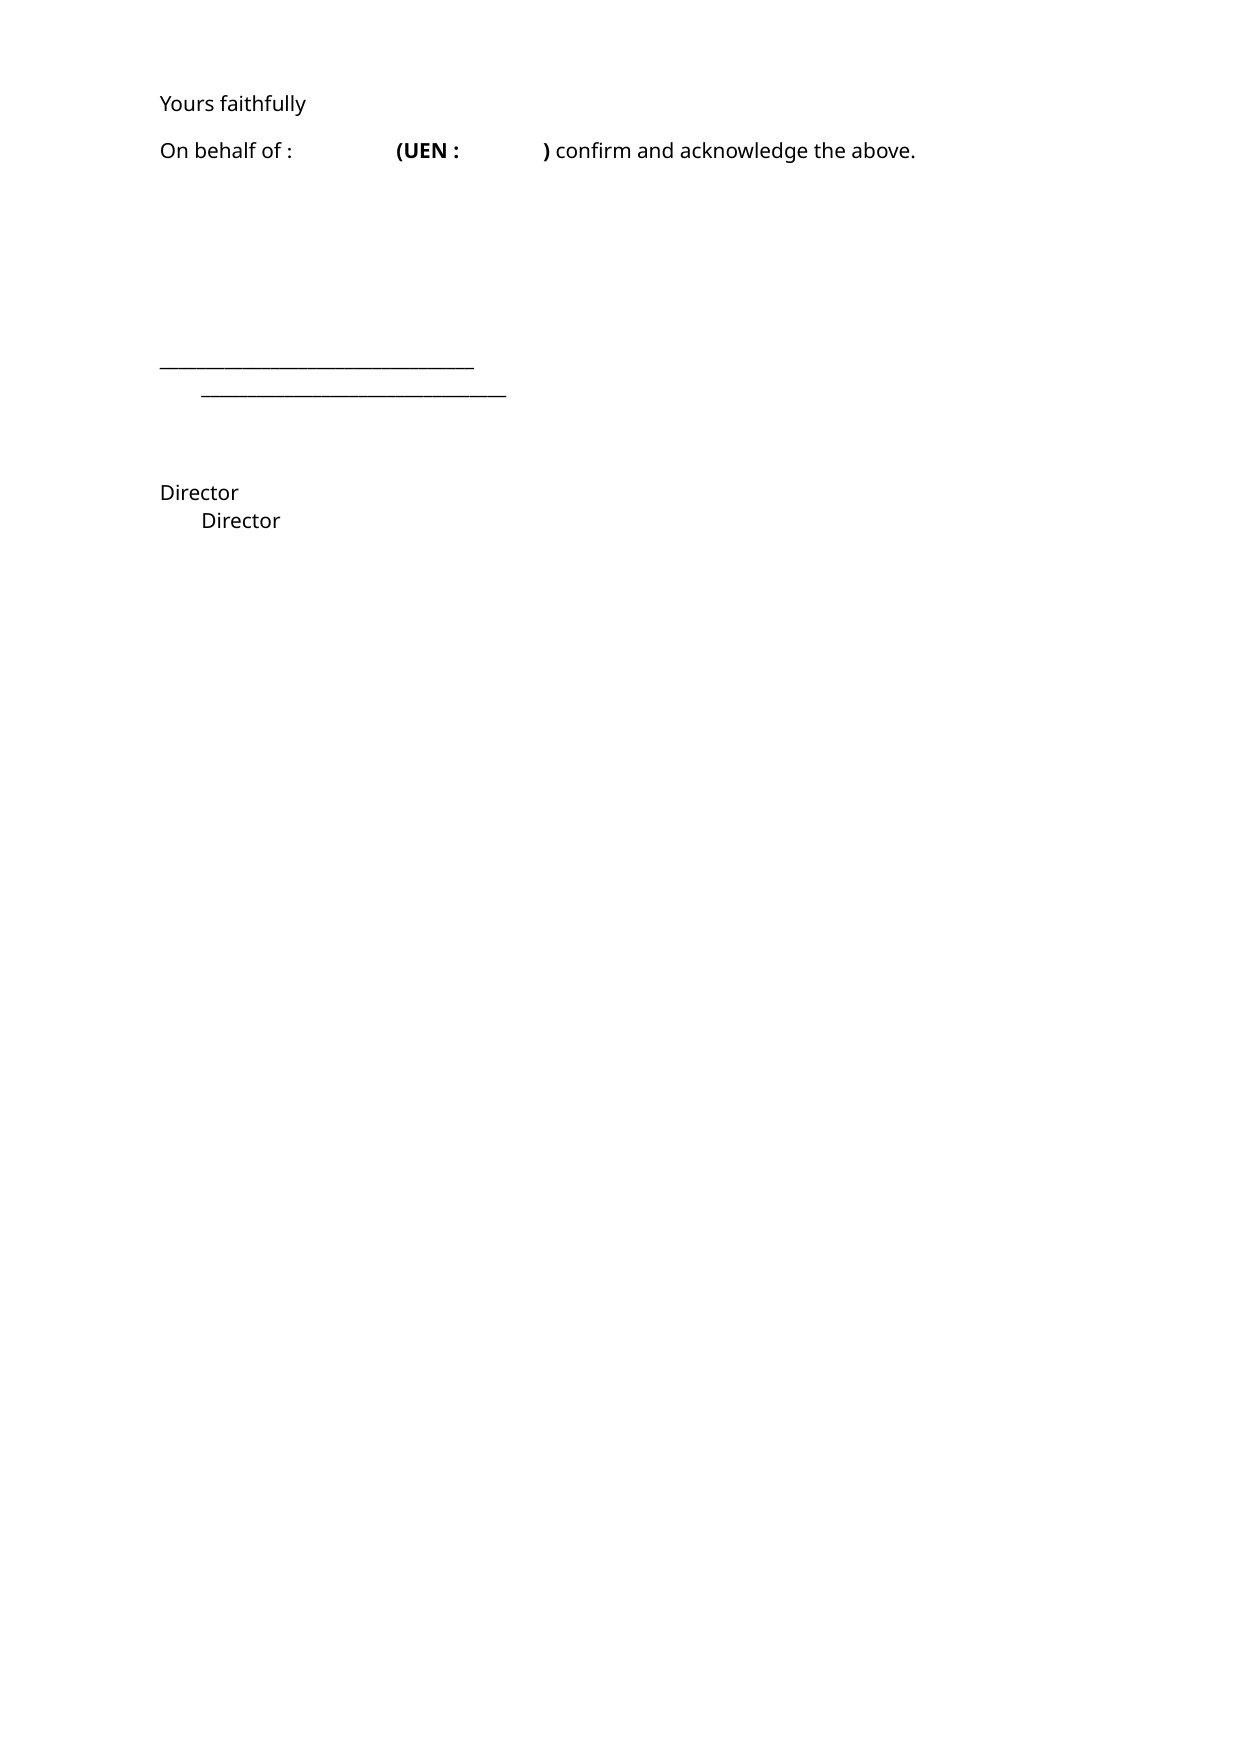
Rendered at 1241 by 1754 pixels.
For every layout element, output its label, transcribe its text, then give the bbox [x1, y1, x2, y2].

text Director <if test="line['director2']!=''">Director</if> [159, 478, 1087, 535]
text Yours faithfully [159, 89, 1087, 117]
text __________________________________ <if test="line['director2']!=''">_________________________________</if> [159, 344, 1087, 401]
text </for> [159, 535, 1087, 563]
text <line['director1']> <if test="line['director2']!=''"><line['director2']></if> [159, 401, 1087, 459]
text <for each="line in get_2directorin1line(o.id)"> [159, 211, 1087, 240]
text On behalf of : <o.name> (UEN : <o.uen>) confirm and acknowledge the above. [159, 136, 1087, 164]
